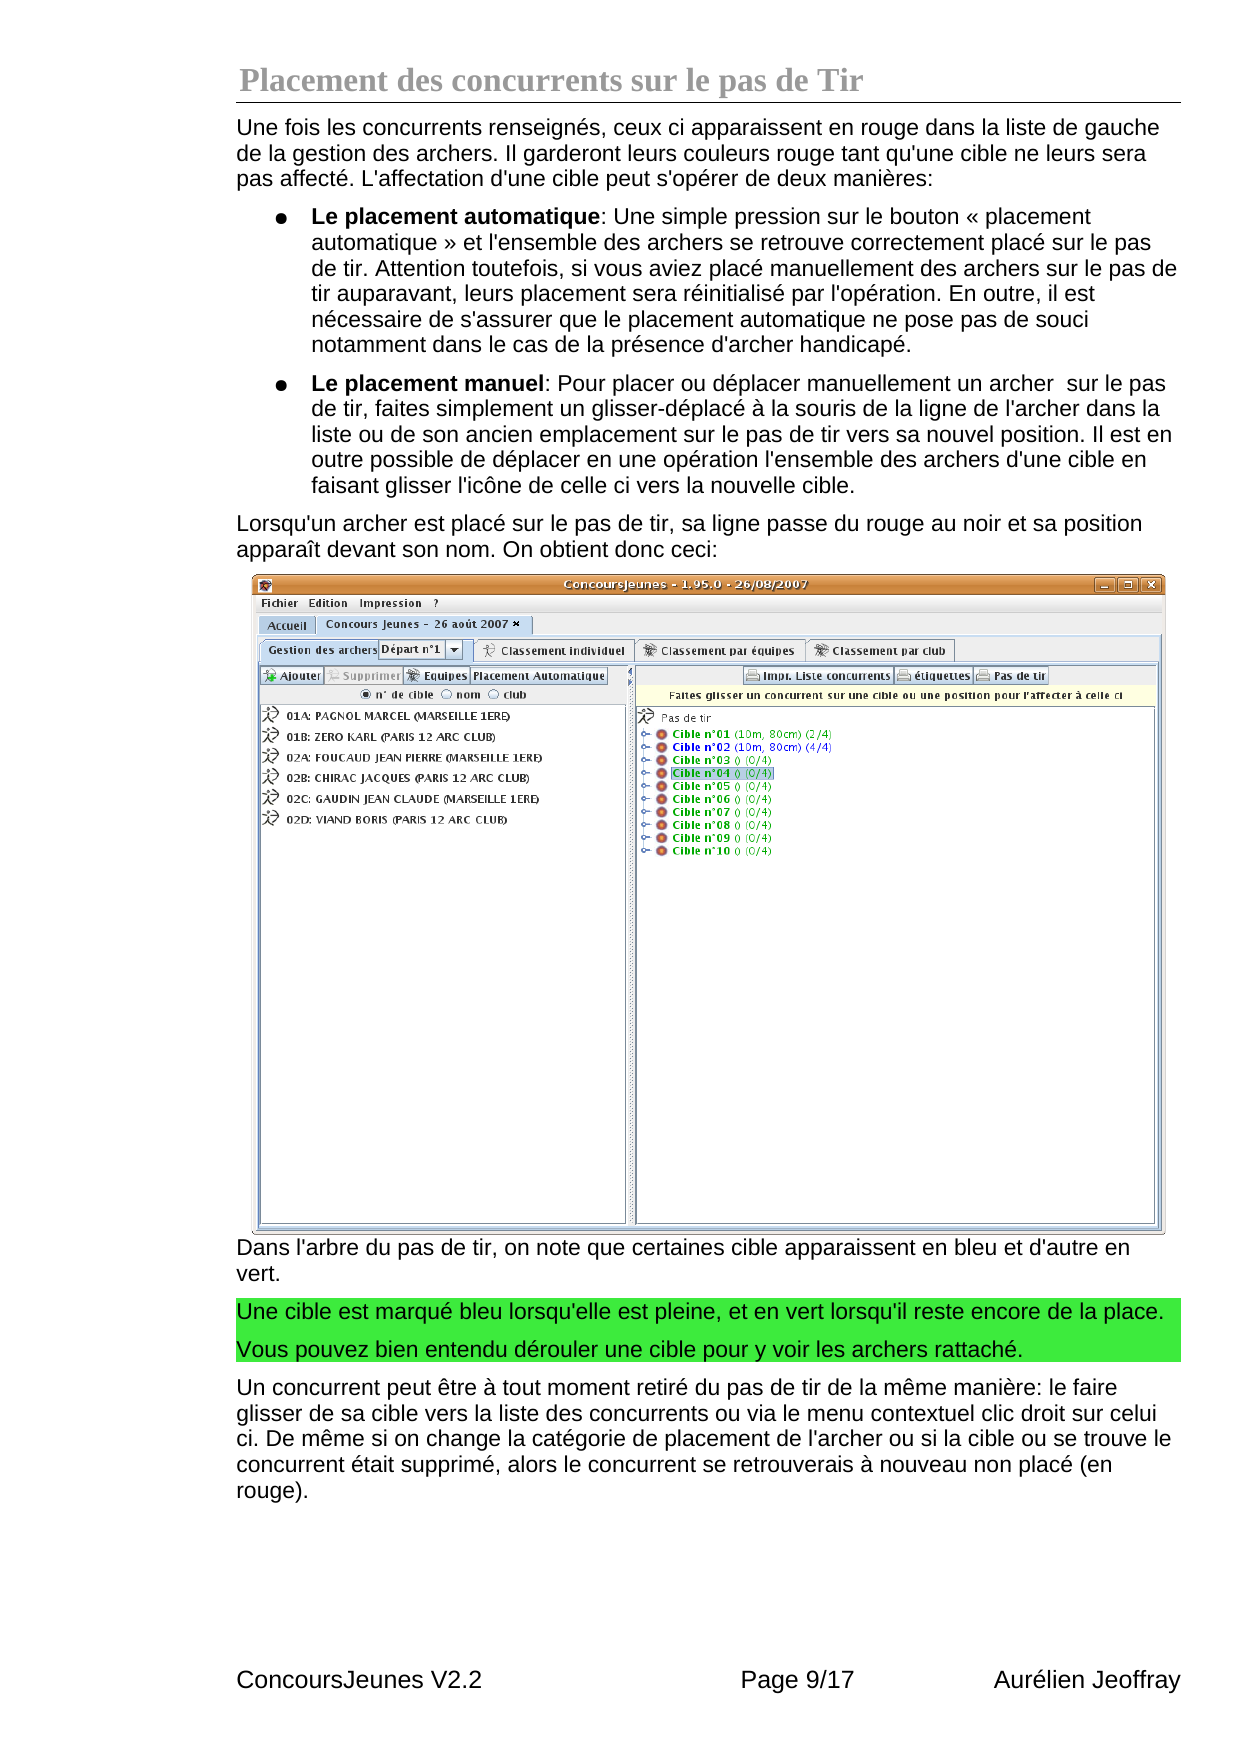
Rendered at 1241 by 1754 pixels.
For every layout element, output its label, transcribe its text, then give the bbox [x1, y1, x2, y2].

picture [251, 574, 1166, 1235]
text Une cible est marqué bleu lorsqu'elle est pleine, et en vert lorsqu'il reste encore de la place. [236, 1298, 1181, 1324]
subtitle Placement des concurrents sur le pas de Tir [236, 59, 1181, 102]
text Une fois les concurrents renseignés, ceux ci apparaissent en rouge dans la liste de gauche de la gestion des archers. Il garderont leurs couleurs rouge tant qu'une cible ne leurs sera pas affecté. L'affectation d'une cible peut s'opérer de deux manières: [236, 115, 1181, 192]
text Un concurrent peut être à tout moment retiré du pas de tir de la même manière: le faire glisser de sa cible vers la liste des concurrents ou via le menu contextuel clic droit sur celui ci. De même si on change la catégorie de placement de l'archer ou si la cible ou se trouve le concurrent était supprimé, alors le concurrent se retrouverais à nouveau non placé (en rouge). [236, 1375, 1181, 1503]
text Lorsqu'un archer est placé sur le pas de tir, sa ligne passe du rouge au noir et sa position apparaît devant son nom. On obtient donc ceci: [236, 511, 1181, 562]
text Dans l'arbre du pas de tir, on note que certaines cible apparaissent en bleu et d'autre en vert. [236, 575, 1181, 1286]
list Le placement automatique: Une simple pression sur le bouton « placement automatique » et l'ensemble des archers se retrouve correctement placé sur le pas de tir. Attention toutefois, si vous aviez placé manuellement des archers sur le pas de tir auparavant, leurs placement sera réinitialisé par l'opération. En outre, il est nécessaire de s'assurer que le placement automatique ne pose pas de souci notamment dans le cas de la présence d'archer handicapé. [274, 204, 1181, 358]
text Vous pouvez bien entendu dérouler une cible pour y voir les archers rattaché. [236, 1337, 1181, 1362]
list Le placement manuel: Pour placer ou déplacer manuellement un archer sur le pas de tir, faites simplement un glisser-déplacé à la souris de la ligne de l'archer dans la liste ou de son ancien emplacement sur le pas de tir vers sa nouvel position. Il est en outre possible de déplacer en une opération l'ensemble des archers d'une cible en faisant glisser l'icône de celle ci vers la nouvelle cible. [274, 370, 1181, 498]
